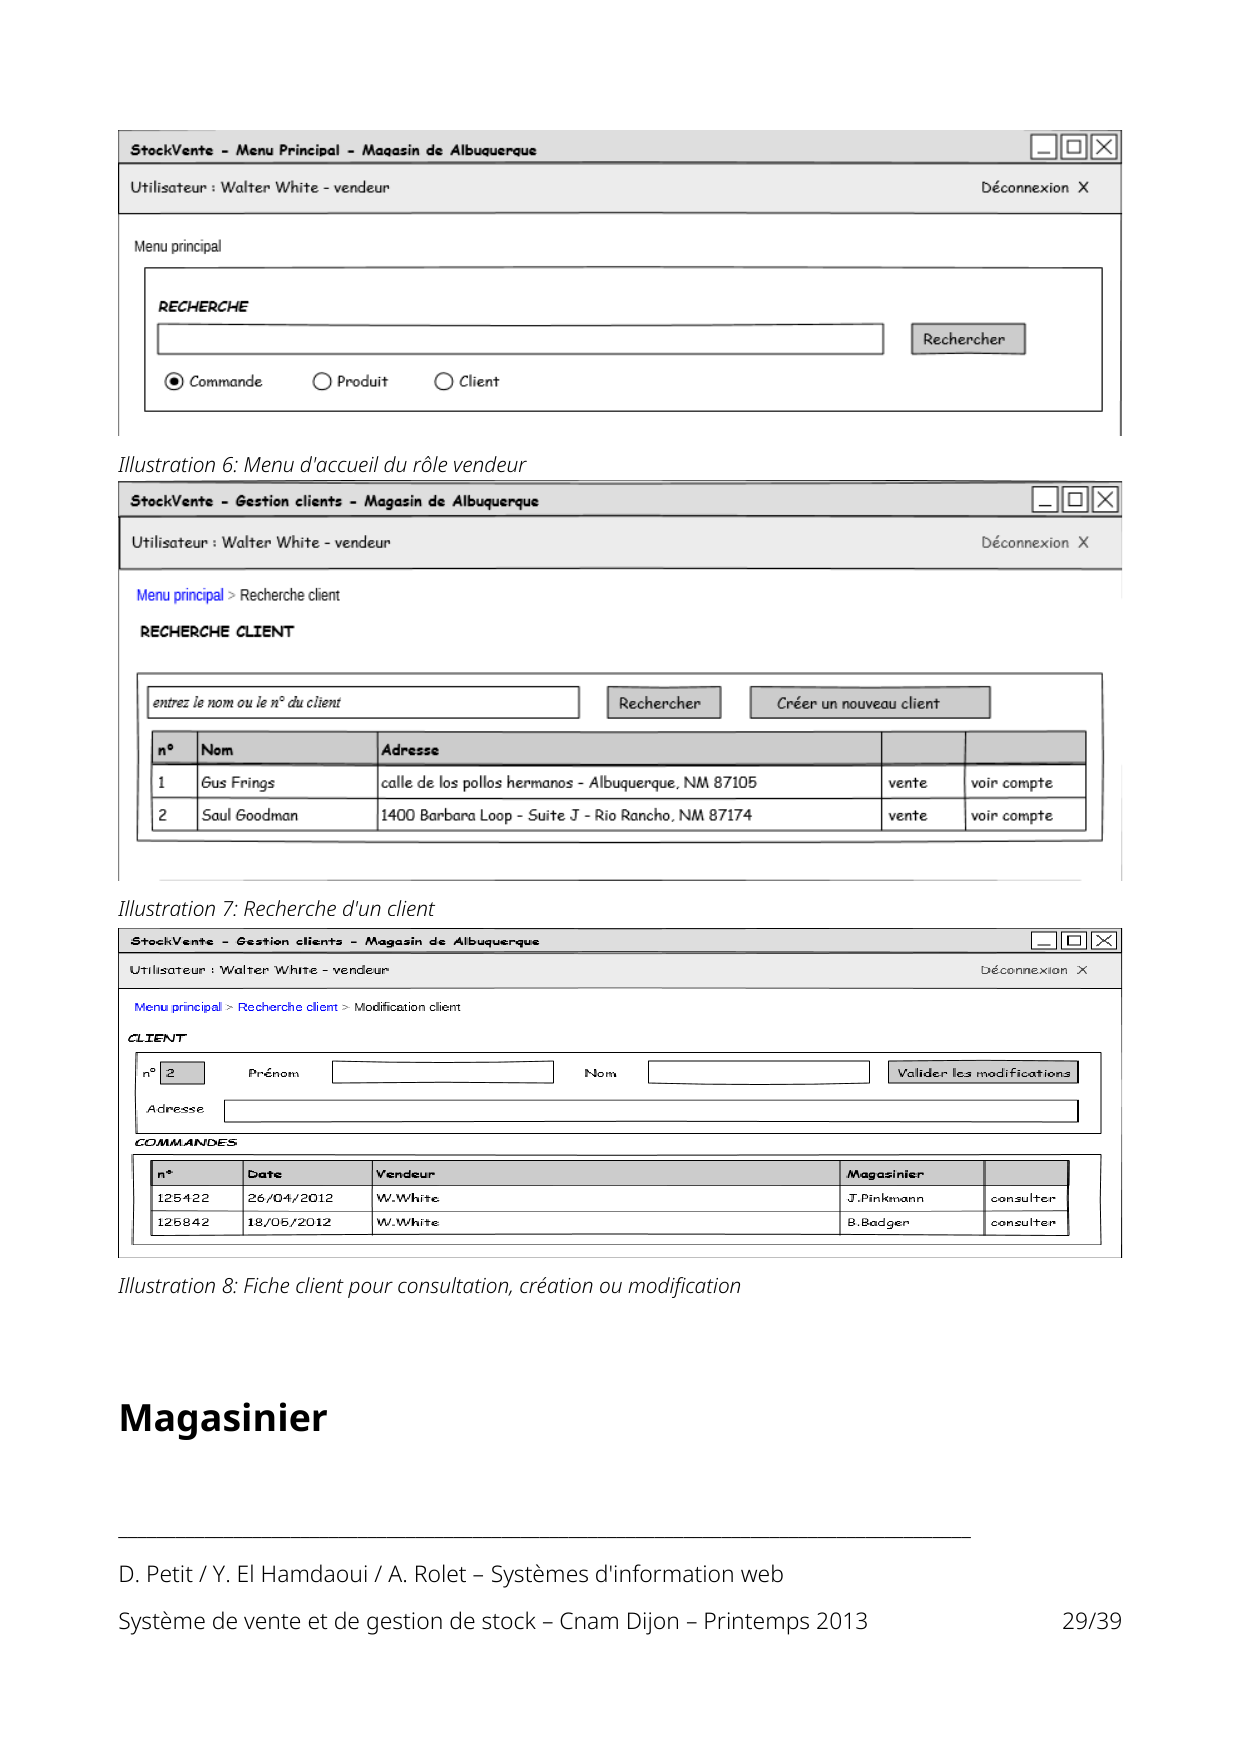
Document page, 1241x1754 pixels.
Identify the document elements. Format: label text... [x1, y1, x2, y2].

text Illustration 8: Fiche client pour consultation, création ou modification [118, 1258, 1122, 1300]
text Magasinier [118, 1392, 1122, 1443]
picture [118, 928, 1123, 1258]
picture [118, 130, 1123, 436]
text Illustration 6: Menu d'accueil du rôle vendeur [118, 436, 1122, 478]
picture [118, 480, 1123, 881]
text Illustration 7: Recherche d'un client [118, 881, 1122, 916]
